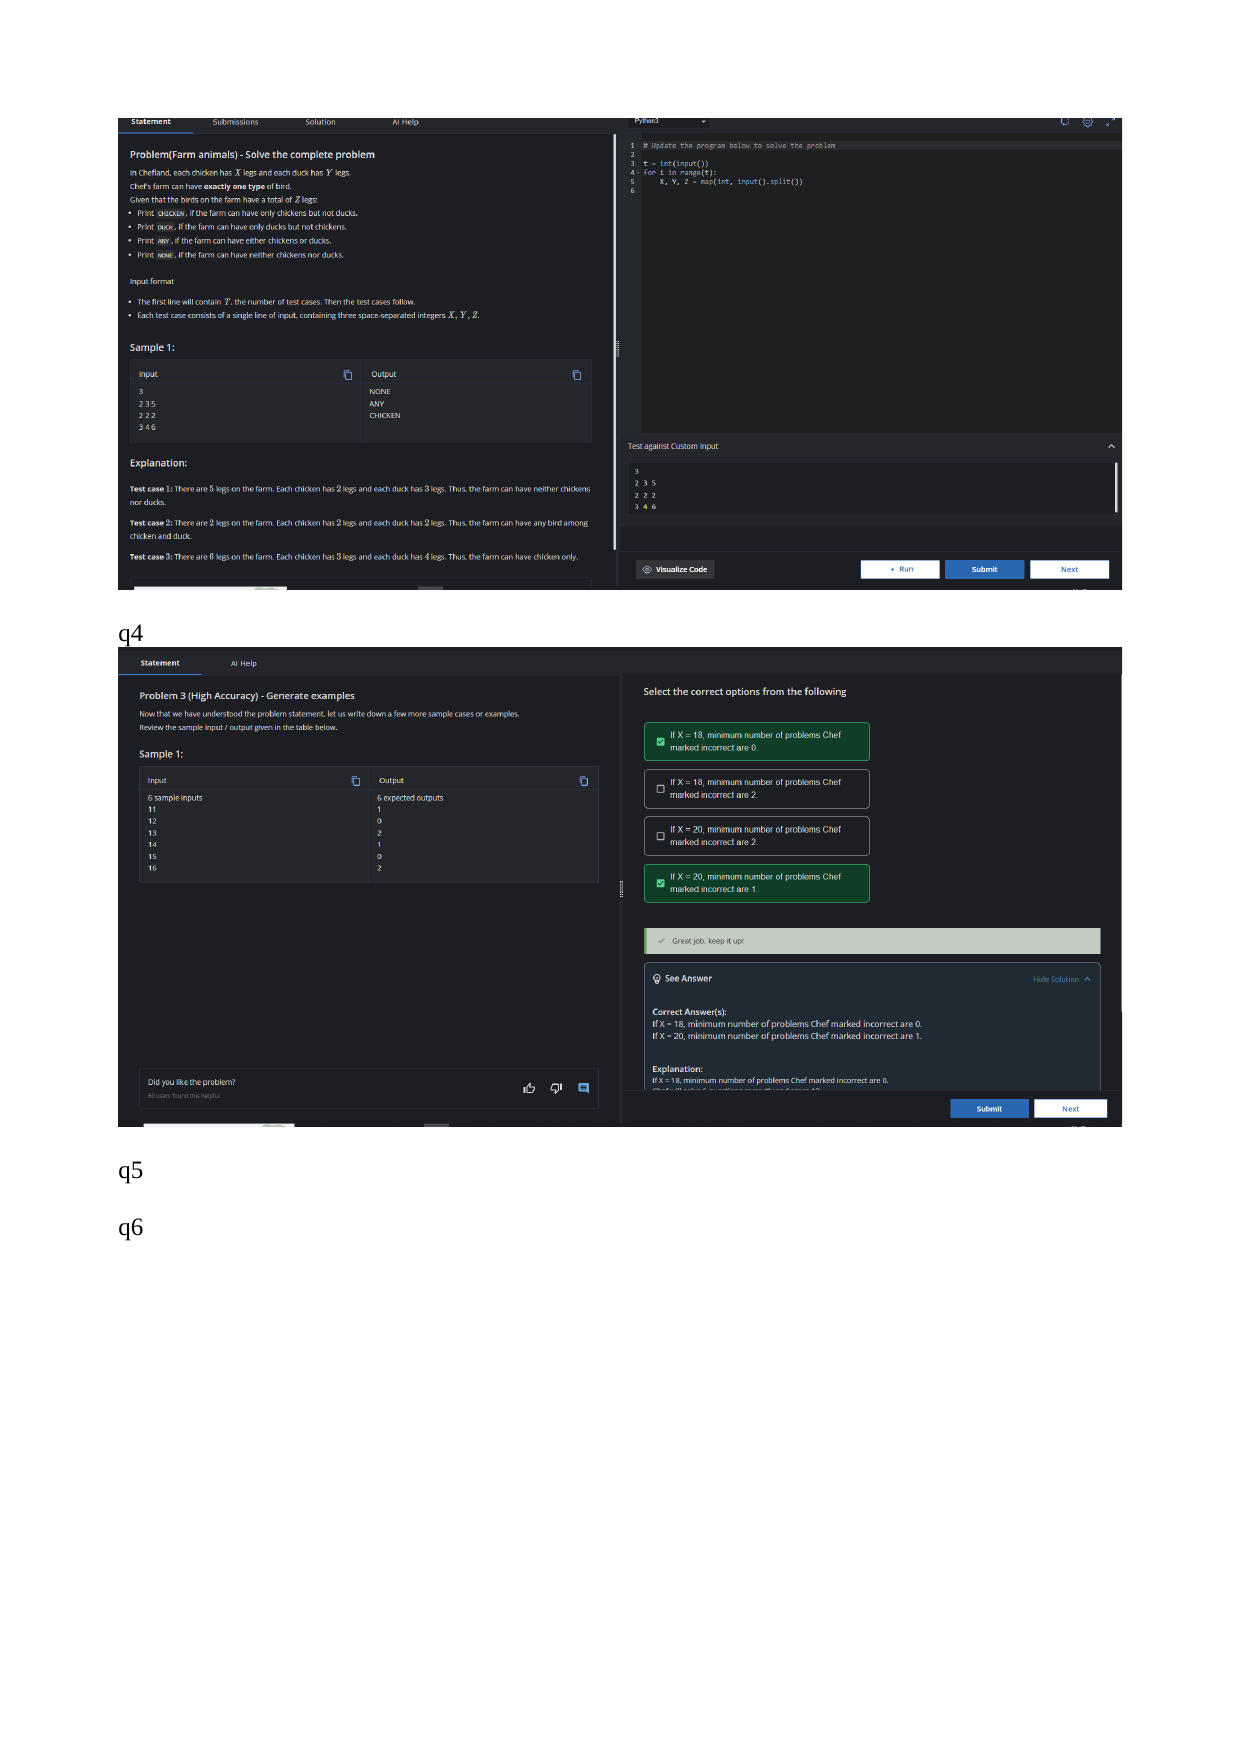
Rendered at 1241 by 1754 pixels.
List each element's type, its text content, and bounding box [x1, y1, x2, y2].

text q5 [118, 1155, 1122, 1184]
picture [118, 118, 1123, 590]
picture [118, 647, 1123, 1127]
text q4 [118, 618, 1122, 647]
